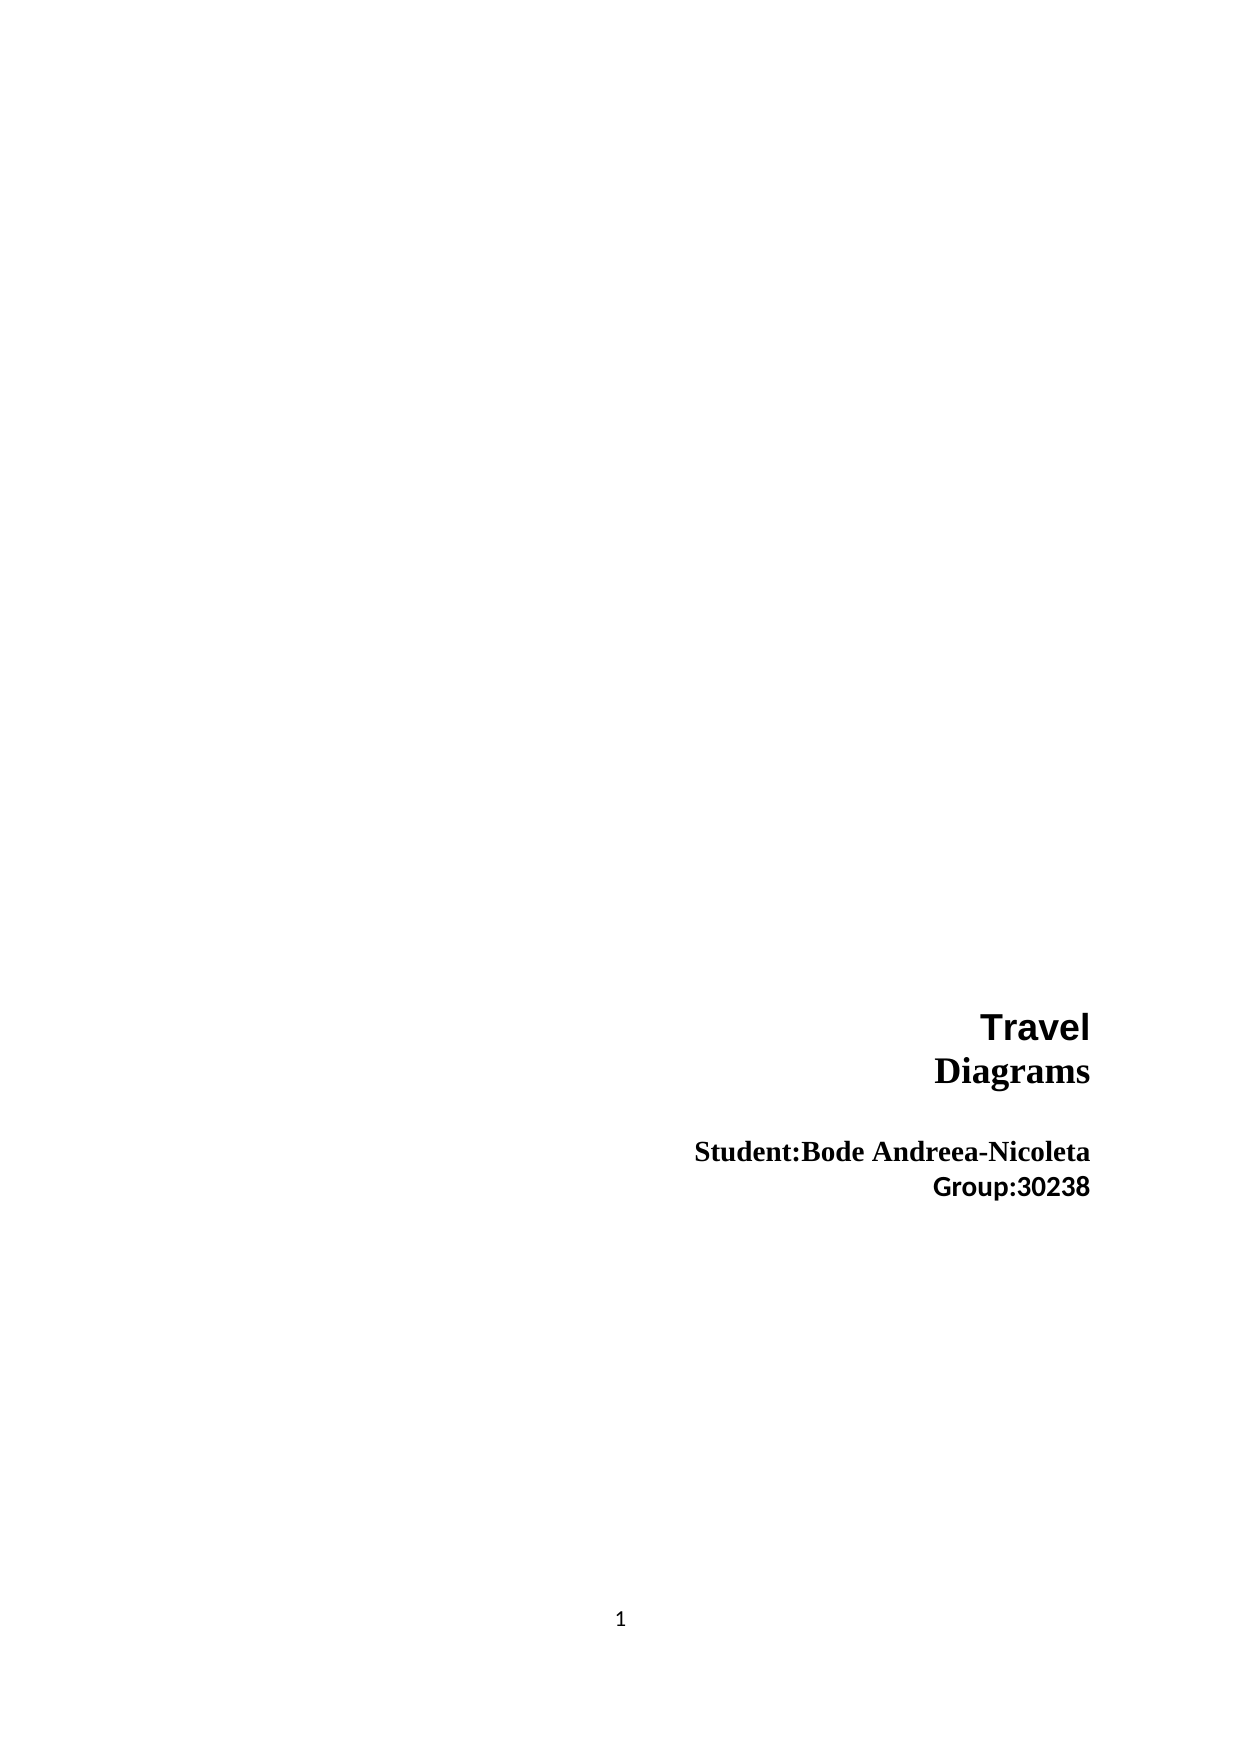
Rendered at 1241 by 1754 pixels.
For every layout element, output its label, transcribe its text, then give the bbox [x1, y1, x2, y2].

text Diagrams [150, 1048, 1090, 1091]
text Group:30238 [150, 1168, 1090, 1203]
text Student:Bode Andreea-Nicoleta [150, 1134, 1090, 1168]
text Travel [150, 1005, 1090, 1048]
